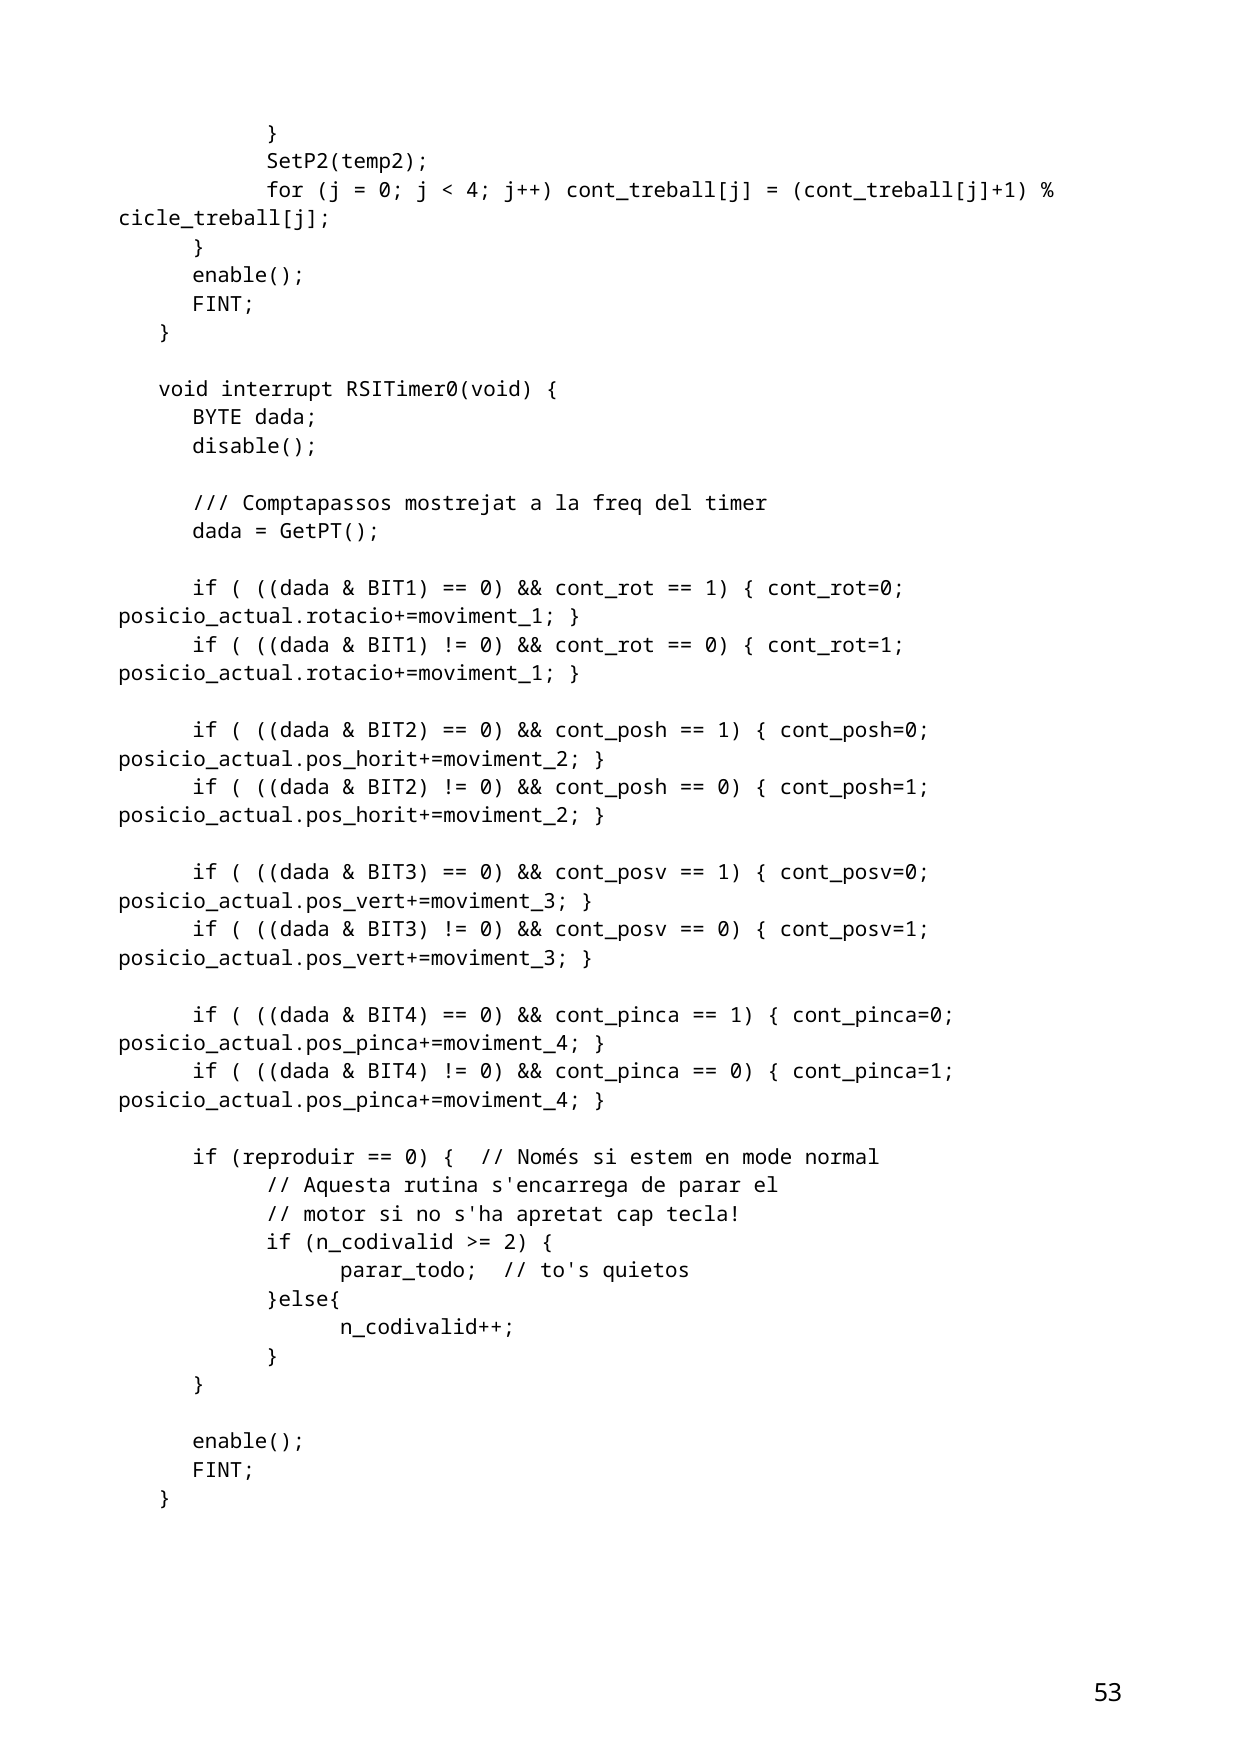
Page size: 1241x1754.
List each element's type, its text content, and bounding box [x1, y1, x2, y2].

text } [118, 317, 1122, 346]
text if ( ((dada & BIT3) != 0) && cont_posv == 0) { cont_posv=1; posicio_actual.pos_vert+=moviment_3; } [118, 914, 1122, 971]
text } [118, 118, 1122, 147]
text disable(); [118, 431, 1122, 459]
text if ( ((dada & BIT3) == 0) && cont_posv == 1) { cont_posv=0; posicio_actual.pos_vert+=moviment_3; } [118, 857, 1122, 914]
text n_codivalid++; [118, 1312, 1122, 1341]
text if ( ((dada & BIT4) == 0) && cont_pinca == 1) { cont_pinca=0; posicio_actual.pos_pinca+=moviment_4; } [118, 1000, 1122, 1057]
text }else{ [118, 1284, 1122, 1312]
text } [118, 232, 1122, 260]
text if (n_codivalid >= 2) { [118, 1227, 1122, 1256]
text } [118, 1483, 1122, 1512]
text if ( ((dada & BIT1) == 0) && cont_rot == 1) { cont_rot=0; posicio_actual.rotacio+=moviment_1; } [118, 573, 1122, 630]
text parar_todo; // to's quietos [118, 1256, 1122, 1284]
text /// Comptapassos mostrejat a la freq del timer [118, 488, 1122, 516]
text void interrupt RSITimer0(void) { [118, 374, 1122, 402]
text dada = GetPT(); [118, 516, 1122, 545]
text // Aquesta rutina s'encarrega de parar el [118, 1170, 1122, 1199]
text BYTE dada; [118, 402, 1122, 431]
text if ( ((dada & BIT2) != 0) && cont_posh == 0) { cont_posh=1; posicio_actual.pos_horit+=moviment_2; } [118, 772, 1122, 829]
text if ( ((dada & BIT1) != 0) && cont_rot == 0) { cont_rot=1; posicio_actual.rotacio+=moviment_1; } [118, 630, 1122, 687]
text SetP2(temp2); [118, 147, 1122, 175]
text enable(); [118, 260, 1122, 289]
text } [118, 1341, 1122, 1369]
text enable(); [118, 1426, 1122, 1455]
text FINT; [118, 289, 1122, 317]
text if (reproduir == 0) { // Només si estem en mode normal [118, 1142, 1122, 1170]
text // motor si no s'ha apretat cap tecla! [118, 1199, 1122, 1227]
text for (j = 0; j < 4; j++) cont_treball[j] = (cont_treball[j]+1) % cicle_treball[j]; [118, 175, 1122, 232]
text } [118, 1369, 1122, 1398]
text if ( ((dada & BIT4) != 0) && cont_pinca == 0) { cont_pinca=1; posicio_actual.pos_pinca+=moviment_4; } [118, 1057, 1122, 1113]
text FINT; [118, 1455, 1122, 1483]
text if ( ((dada & BIT2) == 0) && cont_posh == 1) { cont_posh=0; posicio_actual.pos_horit+=moviment_2; } [118, 715, 1122, 772]
